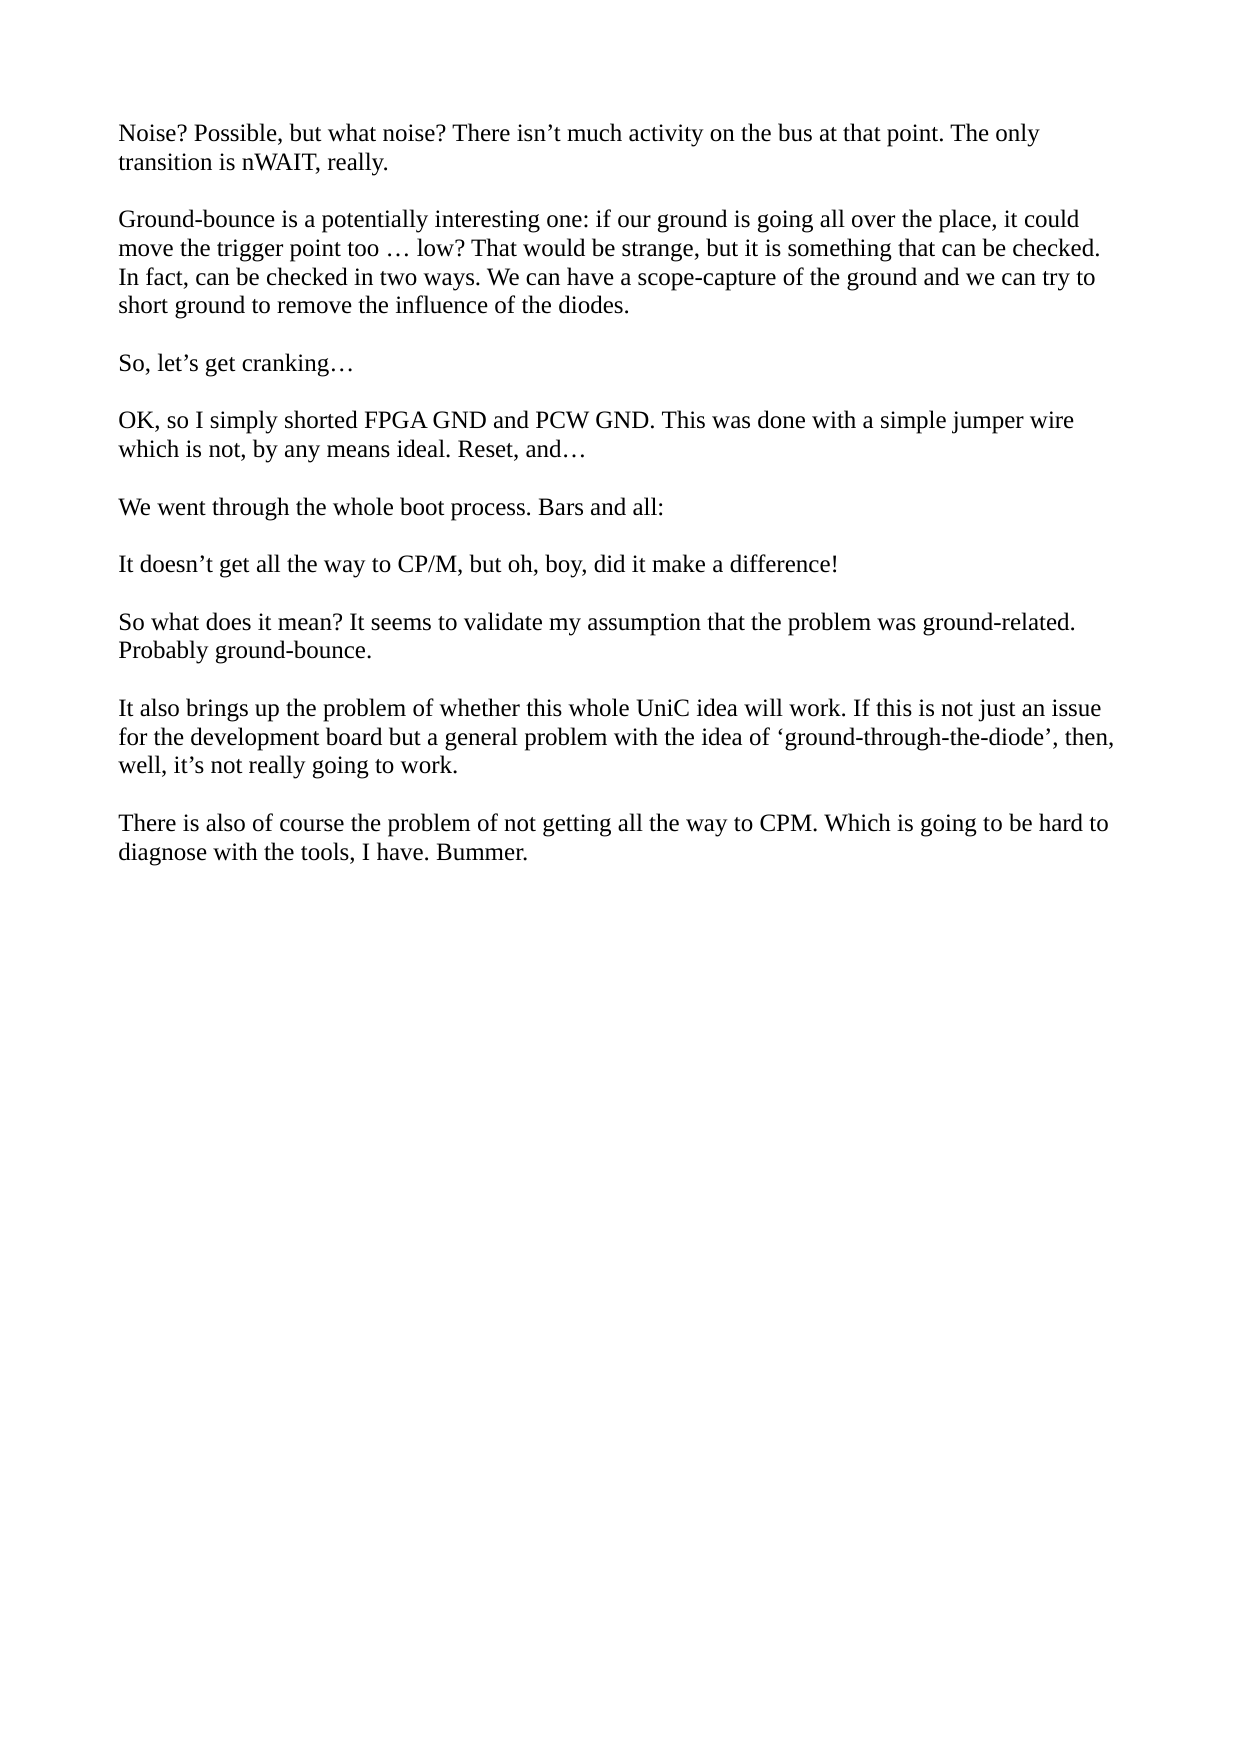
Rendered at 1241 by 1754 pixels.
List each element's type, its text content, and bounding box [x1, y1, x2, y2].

text It doesn’t get all the way to CP/M, but oh, boy, did it make a difference! [118, 549, 1122, 578]
text We went through the whole boot process. Bars and all: [118, 492, 1122, 521]
text There is also of course the problem of not getting all the way to CPM. Which is going to be hard to diagnose with the tools, I have. Bummer. [118, 808, 1122, 866]
text OK, so I simply shorted FPGA GND and PCW GND. This was done with a simple jumper wire which is not, by any means ideal. Reset, and… [118, 406, 1122, 463]
text Ground-bounce is a potentially interesting one: if our ground is going all over the place, it could move the trigger point too … low? That would be strange, but it is something that can be checked. In fact, can be checked in two ways. We can have a scope-capture of the ground and we can try to short ground to remove the influence of the diodes. [118, 204, 1122, 319]
text Noise? Possible, but what noise? There isn’t much activity on the bus at that point. The only transition is nWAIT, really. [118, 118, 1122, 176]
text So what does it mean? It seems to validate my assumption that the problem was ground-related. Probably ground-bounce. [118, 607, 1122, 664]
text It also brings up the problem of whether this whole UniC idea will work. If this is not just an issue for the development board but a general problem with the idea of ‘ground-through-the-diode’, then, well, it’s not really going to work. [118, 693, 1122, 779]
text So, let’s get cranking… [118, 348, 1122, 377]
